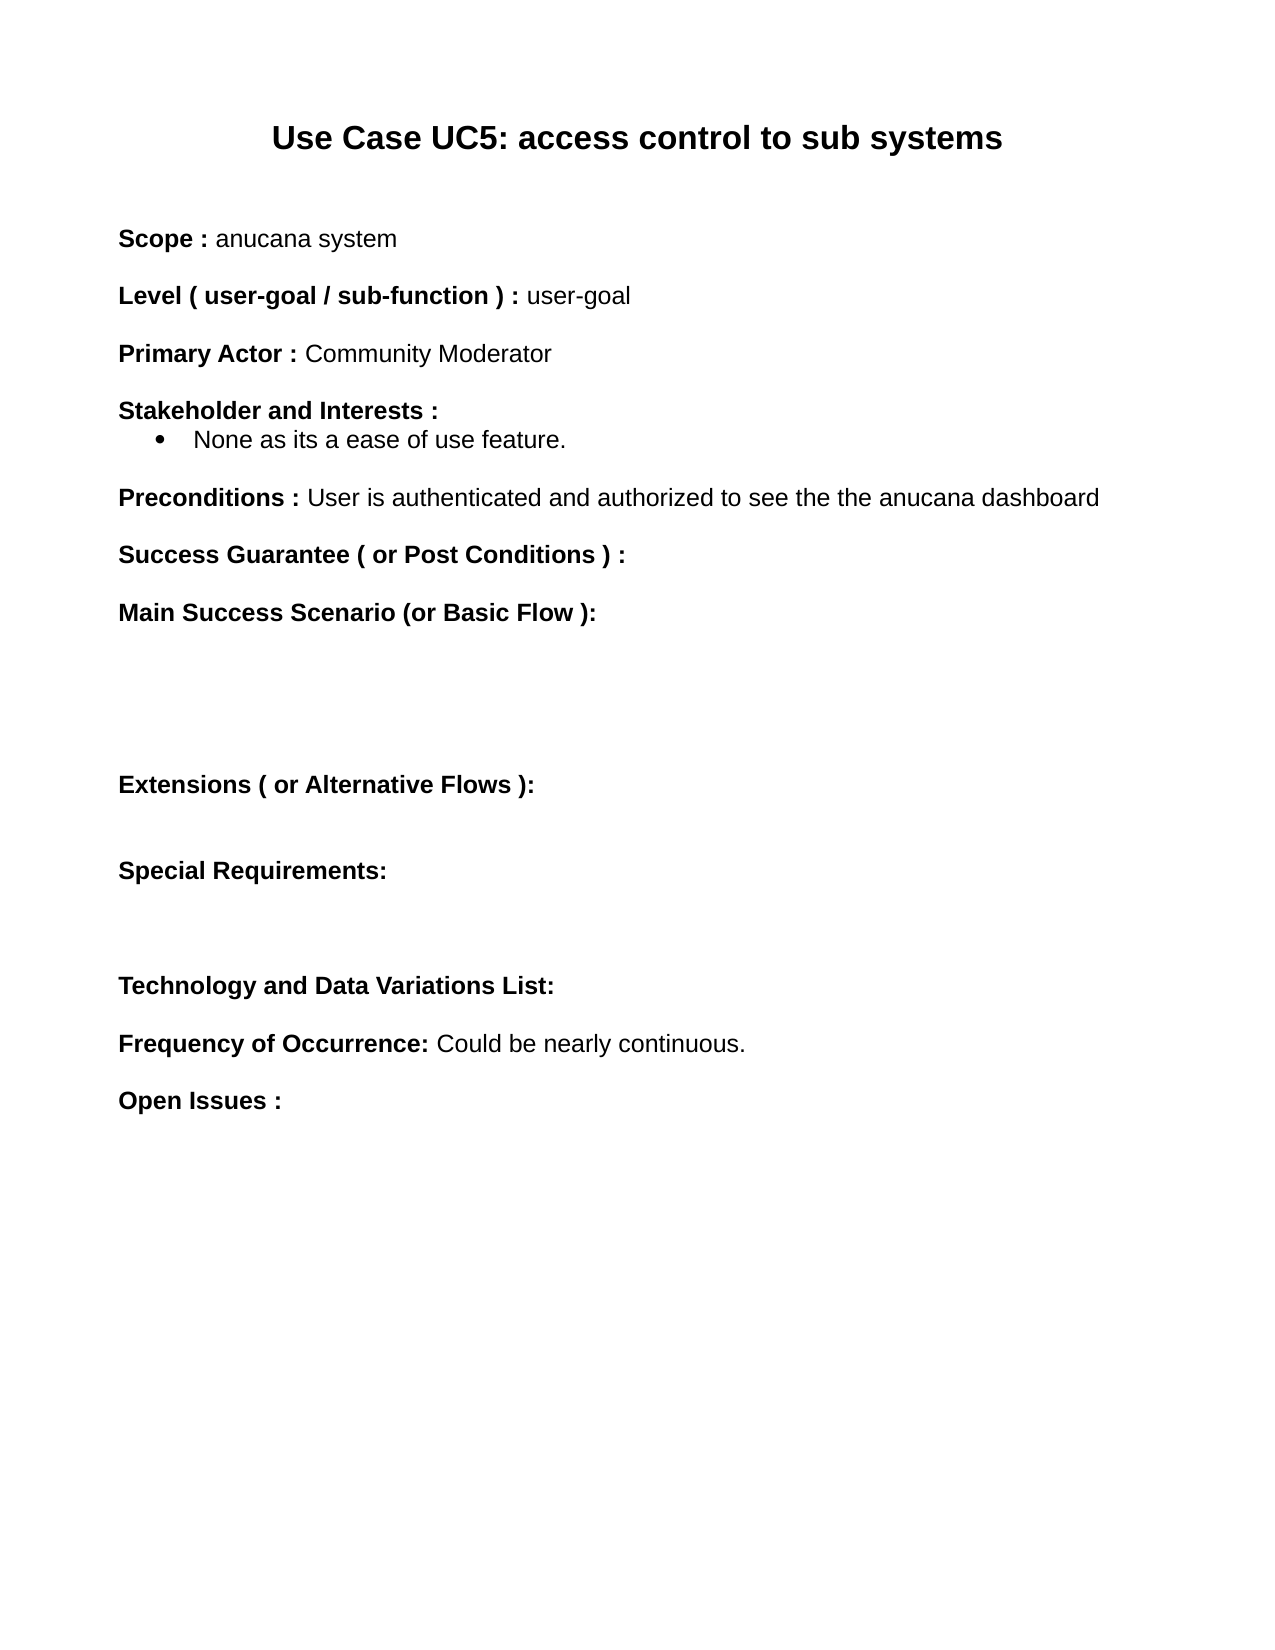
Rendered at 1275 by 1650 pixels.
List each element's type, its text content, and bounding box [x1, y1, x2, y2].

text Frequency of Occurrence: Could be nearly continuous. [118, 1029, 1157, 1058]
text Extensions ( or Alternative Flows ): [118, 770, 1157, 799]
text Level ( user-goal / sub-function ) : user-goal [118, 281, 1157, 310]
text Scope : anucana system [118, 224, 1157, 252]
text Main Success Scenario (or Basic Flow ): [118, 598, 1157, 626]
text Special Requirements: [118, 856, 1157, 885]
text Open Issues : [118, 1086, 1157, 1115]
text Primary Actor : Community Moderator [118, 339, 1157, 367]
text Use Case UC5: access control to sub systems [118, 118, 1157, 157]
text Preconditions : User is authenticated and authorized to see the the anucana dashboard [118, 483, 1157, 511]
list None as its a ease of use feature. [156, 425, 1157, 454]
text Stakeholder and Interests : [118, 396, 1157, 425]
text Success Guarantee ( or Post Conditions ) : [118, 540, 1157, 569]
text Technology and Data Variations List: [118, 971, 1157, 1000]
